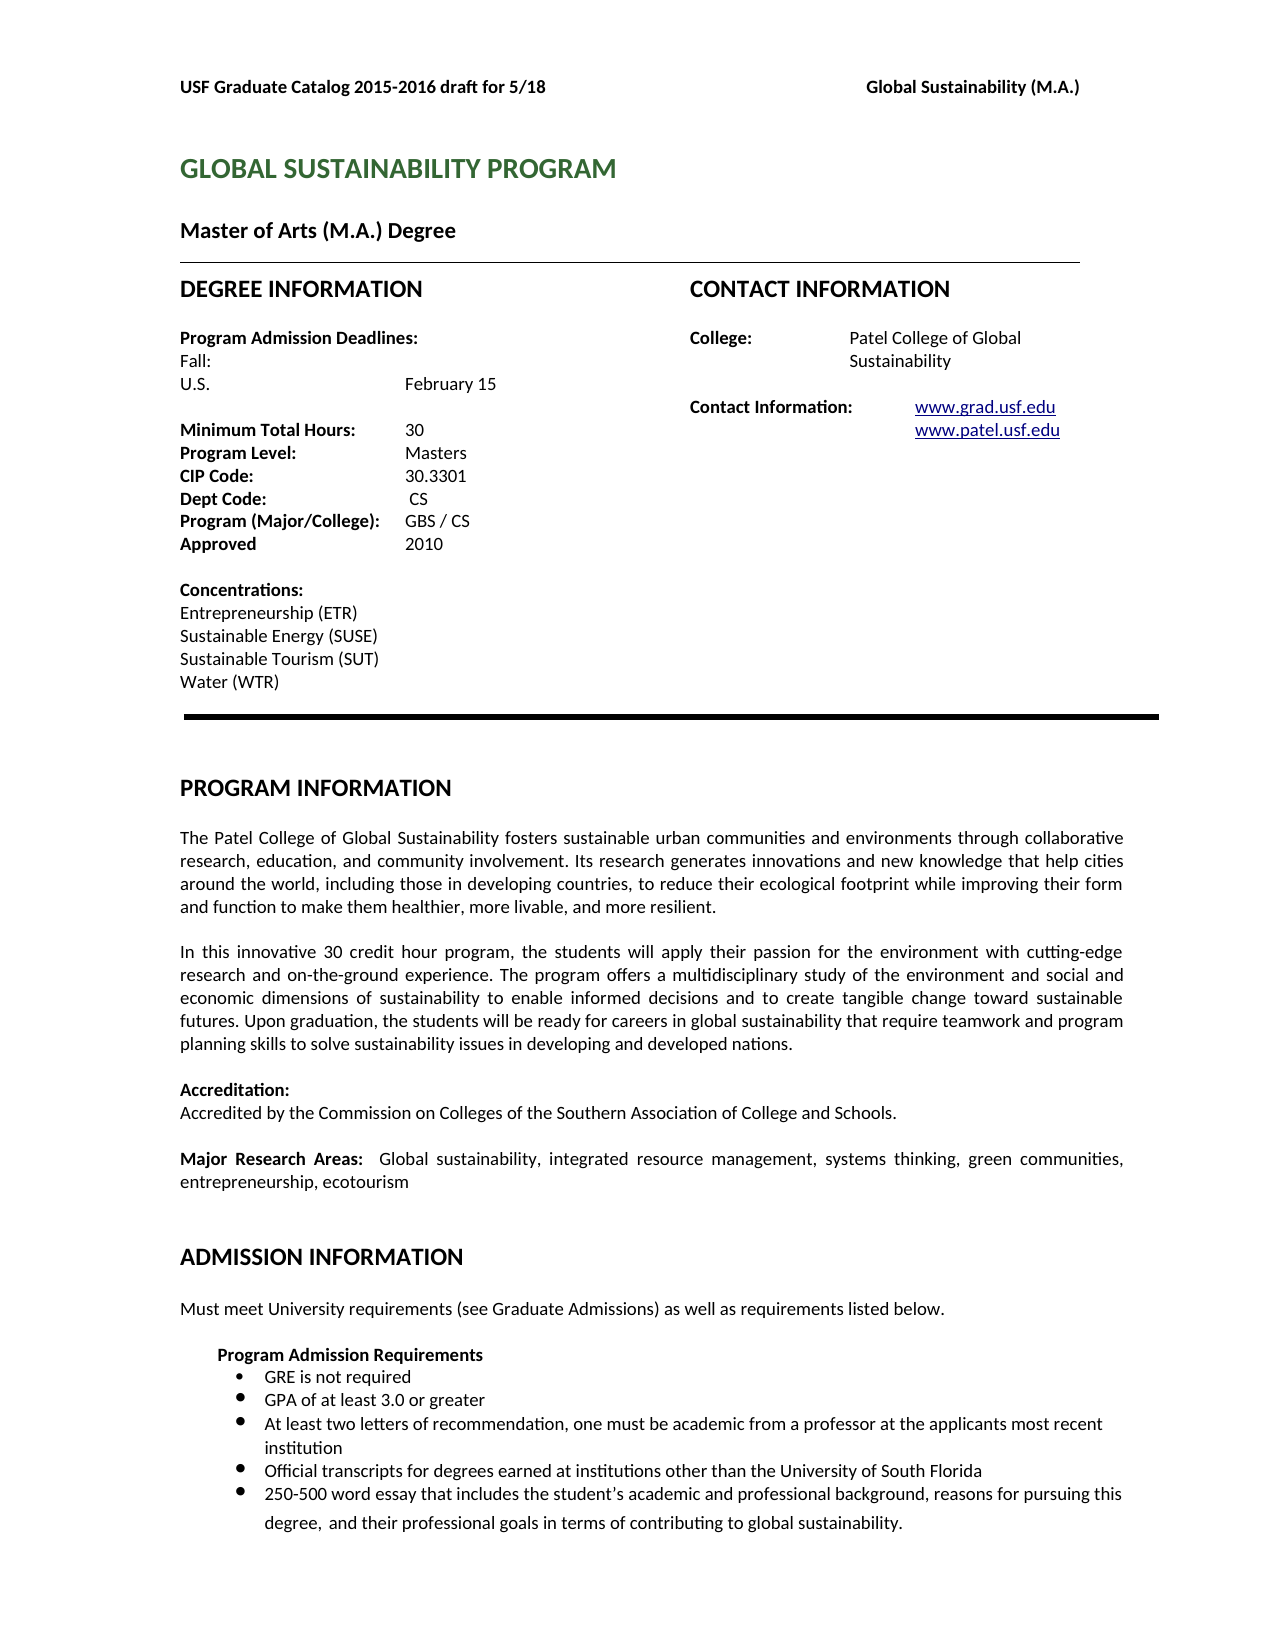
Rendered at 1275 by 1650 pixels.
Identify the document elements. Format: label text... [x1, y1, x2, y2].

text Must meet University requirements (see Graduate Admissions) as well as requirements listed below. [180, 1297, 1125, 1320]
text Sustainable Tourism (SUT) [180, 647, 615, 670]
list At least two letters of recommendation, one must be academic from a professor at the applicants most recent institution [236, 1412, 1125, 1459]
text Dept Code: CS [180, 487, 615, 510]
text Major Research Areas: Global sustainability, integrated resource management, systems thinking, green communities, entrepreneurship, ecotourism [180, 1147, 1125, 1193]
text Accreditation: [180, 1078, 1125, 1101]
list GRE is not required [236, 1366, 1125, 1389]
text Program Admission Deadlines: [180, 326, 615, 349]
text DEGREE INFORMATION [180, 273, 615, 303]
text Water (WTR) [180, 670, 615, 693]
text GLOBAL SUSTAINABILITY program [180, 150, 1125, 186]
text PROGRAM INFORMATION [180, 773, 1125, 803]
text Master of Arts (M.A.) Degree [180, 216, 1125, 244]
text Approved 2010 [180, 533, 615, 556]
text Minimum Total Hours: 30 [180, 418, 615, 441]
text Entrepreneurship (ETR) [180, 601, 615, 624]
text Contact Information: www.grad.usf.edu [690, 395, 1125, 418]
text Program Admission Requirements [217, 1343, 1125, 1366]
text ADMISSION INFORMATION [180, 1241, 1125, 1272]
list GPA of at least 3.0 or greater [236, 1389, 1125, 1412]
text Concentrations: [180, 578, 615, 601]
list 250-500 word essay that includes the student’s academic and professional background, reasons for pursuing this degree, and their professional goals in terms of contributing to global sustainability. [236, 1482, 1125, 1535]
text College: Patel College of Global Sustainability [690, 326, 1125, 372]
text In this innovative 30 credit hour program, the students will apply their passion for the environment with cutting-edge research and on-the-ground experience. The program offers a multidisciplinary study of the environment and social and economic dimensions of sustainability to enable informed decisions and to create tangible change toward sustainable futures. Upon graduation, the students will be ready for careers in global sustainability that require teamwork and program planning skills to solve sustainability issues in developing and developed nations. [180, 941, 1125, 1055]
list Official transcripts for degrees earned at institutions other than the University of South Florida [236, 1459, 1125, 1482]
text Program (Major/College): GBS / CS [180, 510, 615, 533]
text The Patel College of Global Sustainability fosters sustainable urban communities and environments through collaborative research, education, and community involvement. Its research generates innovations and new knowledge that help cities around the world, including those in developing countries, to reduce their ecological footprint while improving their form and function to make them healthier, more livable, and more resilient. [180, 826, 1125, 918]
text Accredited by the Commission on Colleges of the Southern Association of College and Schools. [180, 1101, 1125, 1124]
text Program Level: Masters [180, 441, 615, 464]
text CONTACT INFORMATION [690, 273, 1125, 303]
text www.patel.usf.edu [840, 418, 1125, 441]
text Fall: [180, 349, 615, 372]
text Sustainable Energy (SUSE) [180, 624, 615, 647]
text CIP Code: 30.3301 [180, 464, 615, 487]
text U.S. February 15 [180, 372, 615, 395]
